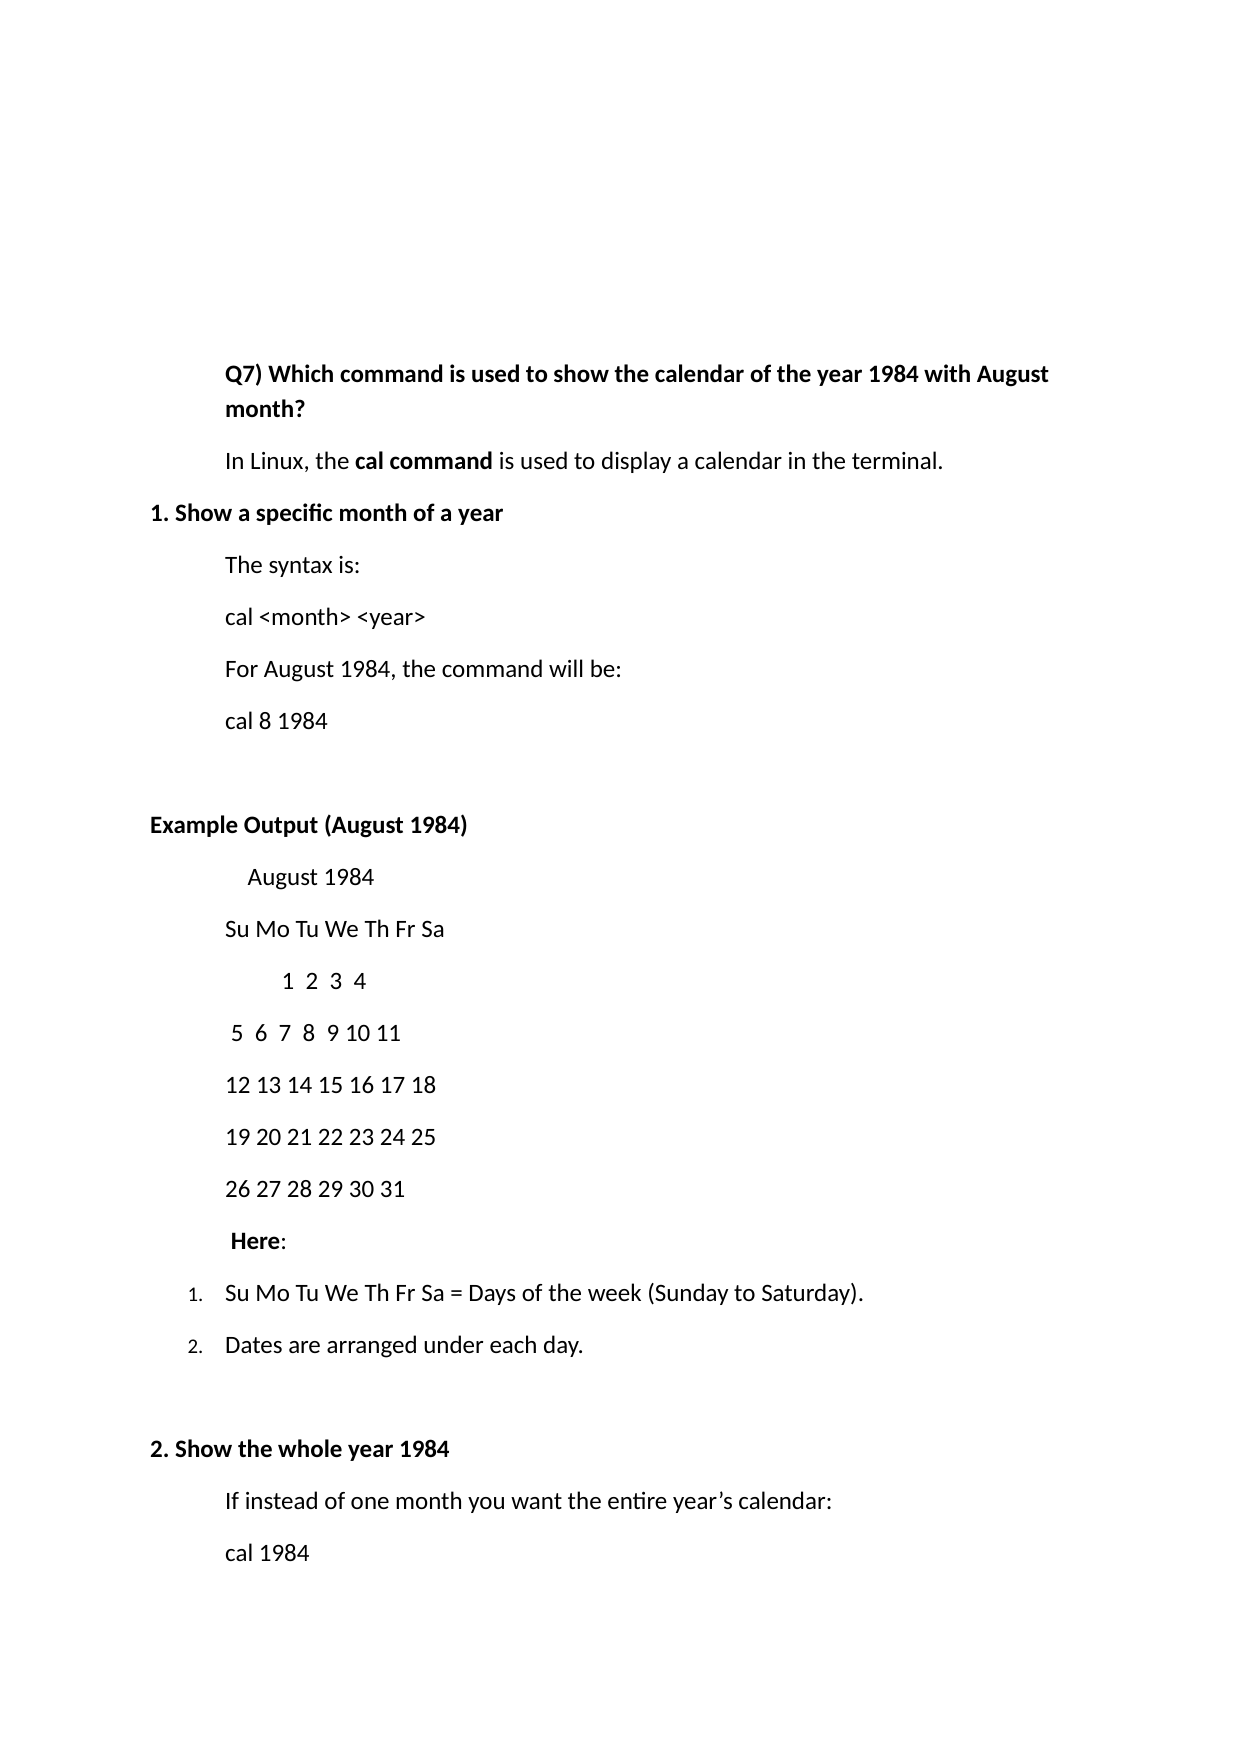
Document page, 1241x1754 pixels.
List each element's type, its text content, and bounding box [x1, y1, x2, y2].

text Example Output (August 1984) [150, 809, 1090, 839]
text cal 1984 [225, 1537, 1090, 1567]
text 1 2 3 4 [225, 965, 1090, 996]
text Q7) Which command is used to show the calendar of the year 1984 with August month? [225, 358, 1090, 424]
list Dates are arranged under each day. [187, 1329, 1090, 1359]
text cal <month> <year> [225, 601, 1090, 632]
text August 1984 [225, 861, 1090, 892]
text 1. Show a specific month of a year [150, 497, 1090, 528]
text cal 8 1984 [225, 705, 1090, 736]
text 26 27 28 29 30 31 [225, 1173, 1090, 1203]
text The syntax is: [225, 549, 1090, 580]
text In Linux, the cal command is used to display a calendar in the terminal. [225, 445, 1090, 476]
text 19 20 21 22 23 24 25 [225, 1121, 1090, 1151]
text If instead of one month you want the entire year’s calendar: [225, 1485, 1090, 1515]
text Su Mo Tu We Th Fr Sa [225, 913, 1090, 943]
text For August 1984, the command will be: [225, 653, 1090, 684]
text 2. Show the whole year 1984 [150, 1433, 1090, 1463]
text 12 13 14 15 16 17 18 [225, 1069, 1090, 1099]
text Here: [225, 1225, 1090, 1255]
list Su Mo Tu We Th Fr Sa = Days of the week (Sunday to Saturday). [187, 1277, 1090, 1307]
text 5 6 7 8 9 10 11 [225, 1017, 1090, 1047]
